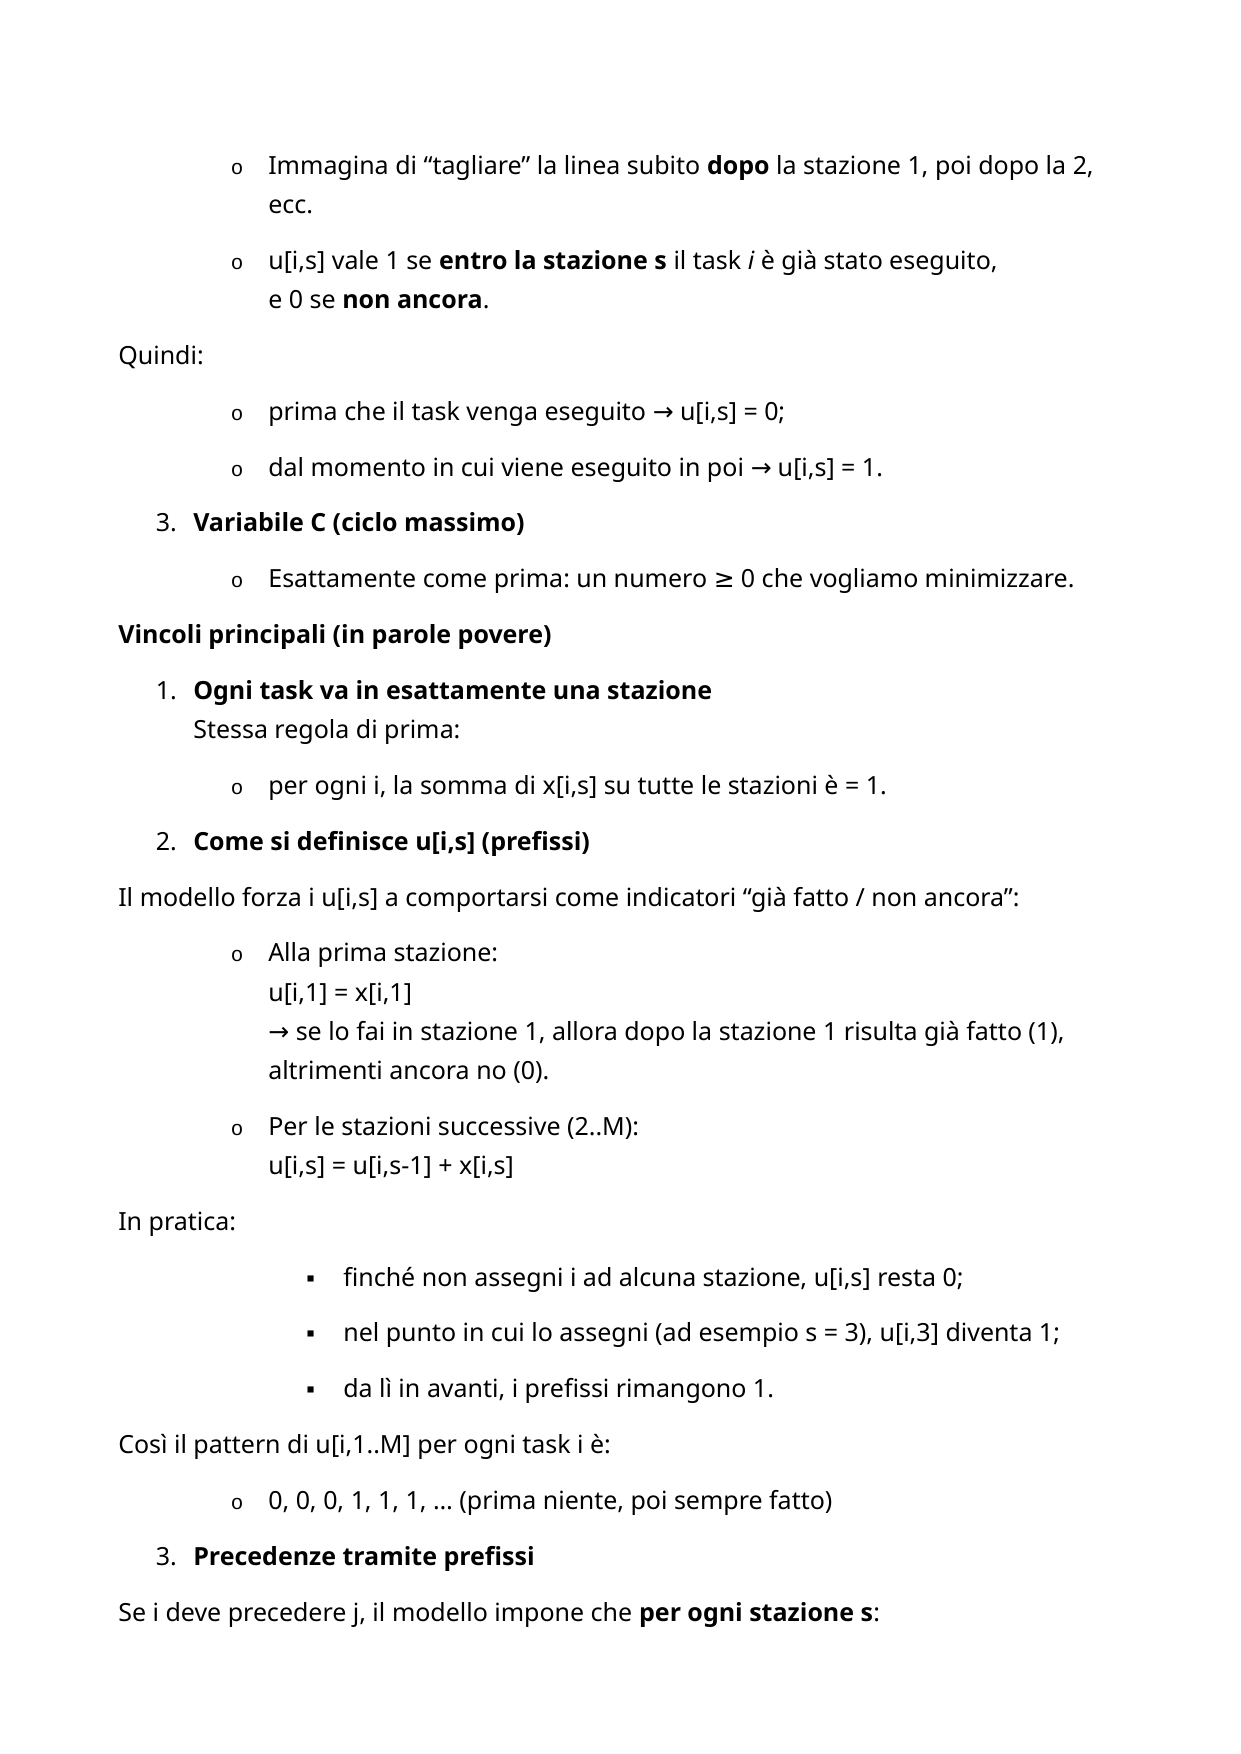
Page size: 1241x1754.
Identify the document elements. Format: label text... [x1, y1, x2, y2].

text Quindi: [118, 338, 1122, 372]
list Esattamente come prima: un numero ≥ 0 che vogliamo minimizzare. [231, 561, 1122, 595]
list u[i,s] vale 1 se entro la stazione s il task i è già stato eseguito, e 0 se non ancora. [231, 243, 1122, 316]
text Il modello forza i u[i,s] a comportarsi come indicatori “già fatto / non ancora”: [118, 879, 1122, 913]
list prima che il task venga eseguito → u[i,s] = 0; [231, 393, 1122, 427]
list dal momento in cui viene eseguito in poi → u[i,s] = 1. [231, 449, 1122, 483]
list Come si definisce u[i,s] (prefissi) [156, 823, 1122, 857]
list da lì in avanti, i prefissi rimangono 1. [306, 1371, 1122, 1405]
list Ogni task va in esattamente una stazione Stessa regola di prima: [156, 673, 1122, 746]
list Immagina di “tagliare” la linea subito dopo la stazione 1, poi dopo la 2, ecc. [231, 148, 1122, 221]
list Precedenze tramite prefissi [156, 1538, 1122, 1572]
text Vincoli principali (in parole povere) [118, 617, 1122, 651]
list 0, 0, 0, 1, 1, 1, … (prima niente, poi sempre fatto) [231, 1483, 1122, 1517]
list Per le stazioni successive (2..M): u[i,s] = u[i,s-1] + x[i,s] [231, 1108, 1122, 1182]
text Se i deve precedere j, il modello impone che per ogni stazione s: [118, 1594, 1122, 1628]
list Alla prima stazione: u[i,1] = x[i,1] → se lo fai in stazione 1, allora dopo la stazione 1 risulta già fatto (1), altrimenti ancora no (0). [231, 935, 1122, 1087]
list finché non assegni i ad alcuna stazione, u[i,s] resta 0; [306, 1259, 1122, 1293]
list Variabile C (ciclo massimo) [156, 505, 1122, 539]
list nel punto in cui lo assegni (ad esempio s = 3), u[i,3] diventa 1; [306, 1315, 1122, 1349]
list per ogni i, la somma di x[i,s] su tutte le stazioni è = 1. [231, 768, 1122, 802]
text In pratica: [118, 1203, 1122, 1237]
text Così il pattern di u[i,1..M] per ogni task i è: [118, 1427, 1122, 1461]
